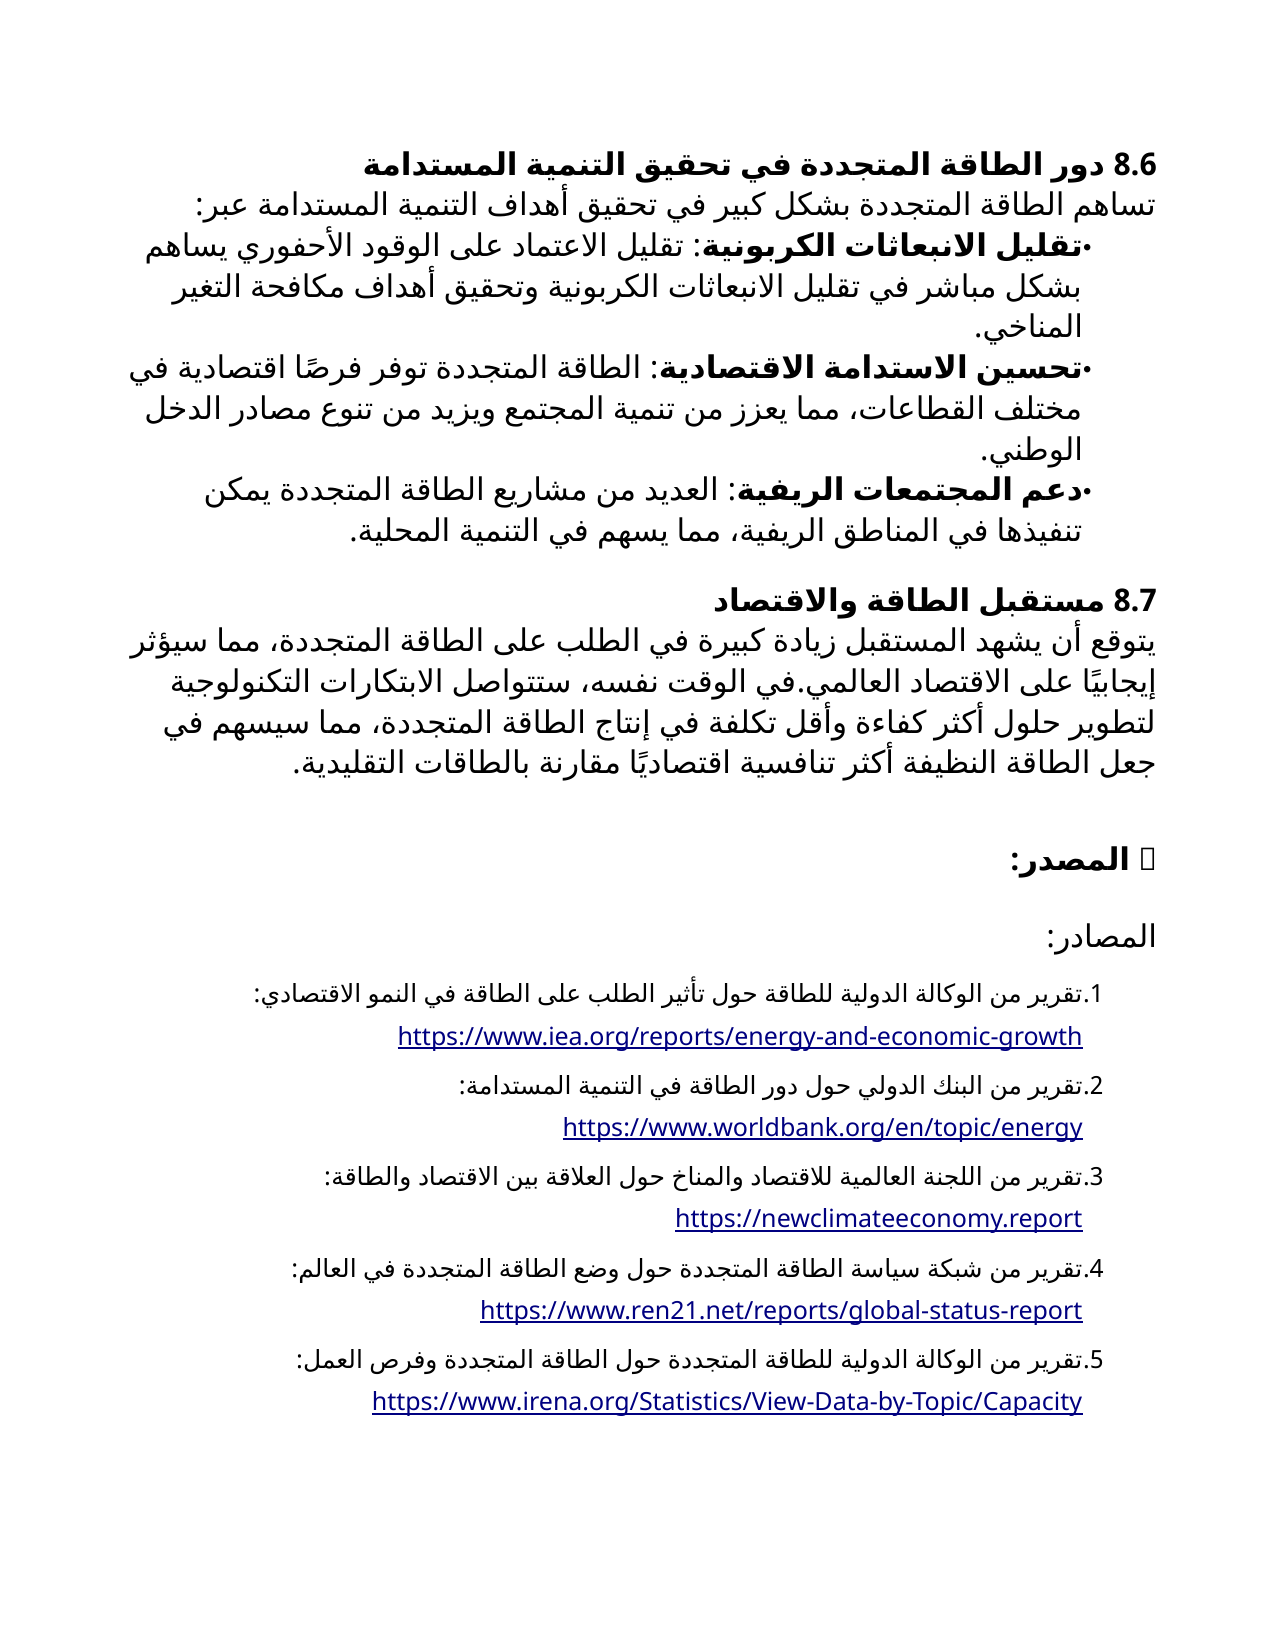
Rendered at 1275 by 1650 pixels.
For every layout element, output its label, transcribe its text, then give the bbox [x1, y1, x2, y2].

text 8.6 دور الطاقة المتجددة في تحقيق التنمية المستدامة [118, 147, 1157, 188]
list تقرير من الوكالة الدولية للطاقة المتجددة حول الطاقة المتجددة وفرص العمل: https://www.irena.org/Statistics/View-Data-by-Topic/Capacity [118, 1346, 1112, 1418]
list تقرير من الوكالة الدولية للطاقة حول تأثير الطلب على الطاقة في النمو الاقتصادي: https://www.iea.org/reports/energy-and-economic-growth [118, 980, 1112, 1052]
list تقرير من شبكة سياسة الطاقة المتجددة حول وضع الطاقة المتجددة في العالم: https://www.ren21.net/reports/global-status-report [118, 1255, 1112, 1327]
text تساهم الطاقة المتجددة بشكل كبير في تحقيق أهداف التنمية المستدامة عبر: [118, 188, 1157, 228]
text 8.7 مستقبل الطاقة والاقتصاد [118, 583, 1157, 624]
list تحسين الاستدامة الاقتصادية: الطاقة المتجددة توفر فرصًا اقتصادية في مختلف القطاعات، مما يعزز من تنمية المجتمع ويزيد من تنوع مصادر الدخل الوطني. [118, 351, 1112, 473]
text يتوقع أن يشهد المستقبل زيادة كبيرة في الطلب على الطاقة المتجددة، مما سيؤثر إيجابيًا على الاقتصاد العالمي.في الوقت نفسه، ستتواصل الابتكارات التكنولوجية لتطوير حلول أكثر كفاءة وأقل تكلفة في إنتاج الطاقة المتجددة، مما سيسهم في جعل الطاقة النظيفة أكثر تنافسية اقتصاديًا مقارنة بالطاقات التقليدية. [118, 624, 1157, 787]
list تقليل الانبعاثات الكربونية: تقليل الاعتماد على الوقود الأحفوري يساهم بشكل مباشر في تقليل الانبعاثات الكربونية وتحقيق أهداف مكافحة التغير المناخي. [118, 228, 1112, 351]
list تقرير من البنك الدولي حول دور الطاقة في التنمية المستدامة: https://www.worldbank.org/en/topic/energy [118, 1072, 1112, 1144]
list تقرير من اللجنة العالمية للاقتصاد والمناخ حول العلاقة بين الاقتصاد والطاقة: https://newclimateeconomy.report [118, 1163, 1112, 1235]
list دعم المجتمعات الريفية: العديد من مشاريع الطاقة المتجددة يمكن تنفيذها في المناطق الريفية، مما يسهم في التنمية المحلية. [118, 473, 1112, 554]
text 📚 المصدر: [118, 842, 1157, 883]
text المصادر: [118, 919, 1157, 960]
